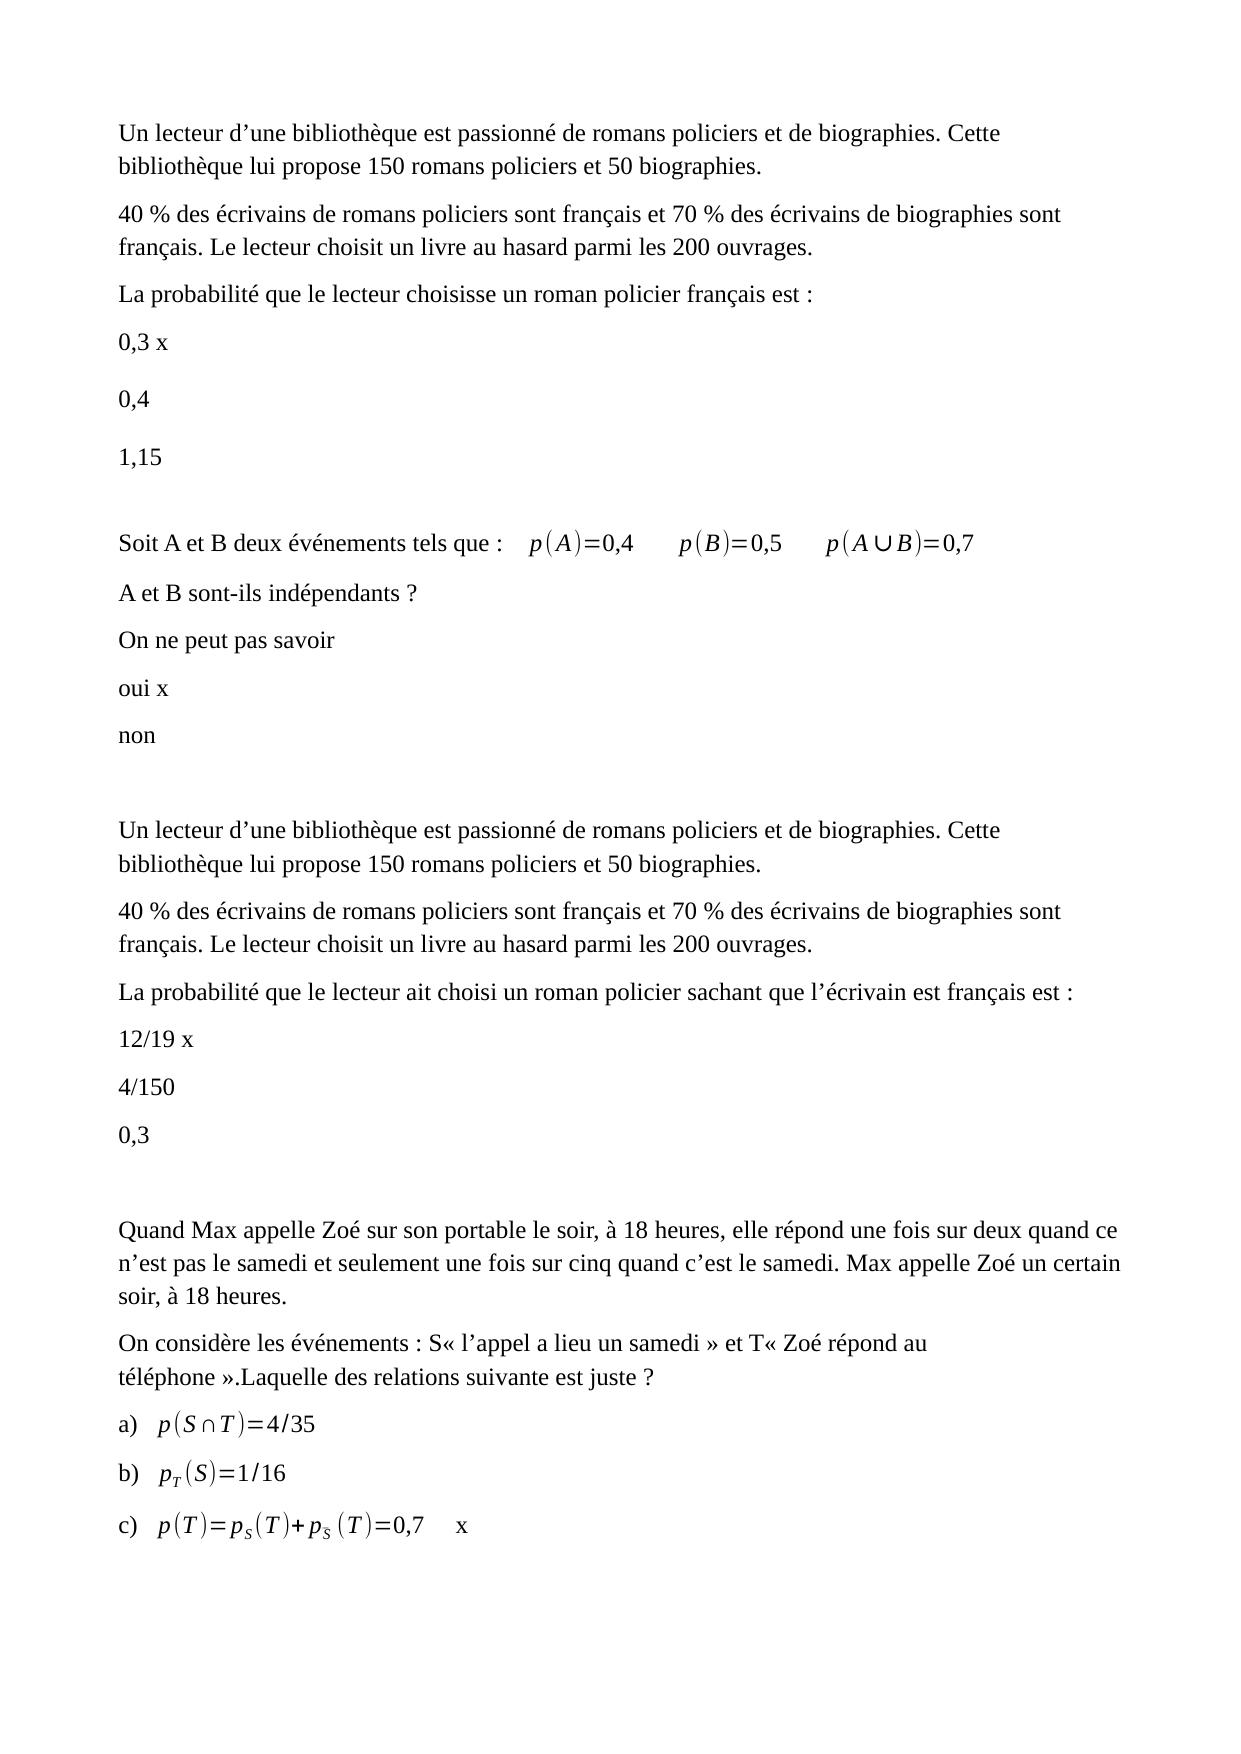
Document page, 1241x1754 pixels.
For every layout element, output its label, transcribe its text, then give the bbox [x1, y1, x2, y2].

text On ne peut pas savoir [118, 625, 1122, 654]
text a) [118, 1409, 1122, 1440]
text 4/150 [118, 1072, 1122, 1101]
text 40 % des écrivains de romans policiers sont français et 70 % des écrivains de biographies sont français. Le lecteur choisit un livre au hasard parmi les 200 ouvrages. [118, 199, 1122, 261]
text 0,4 [118, 384, 1122, 413]
text Soit A et B deux événements tels que : [118, 528, 1122, 559]
text 0,3 [118, 1120, 1122, 1148]
text La probabilité que le lecteur ait choisi un roman policier sachant que l’écrivain est français est : [118, 977, 1122, 1006]
text Un lecteur d’une bibliothèque est passionné de romans policiers et de biographies. Cette bibliothèque lui propose 150 romans policiers et 50 biographies. [118, 118, 1122, 180]
text 40 % des écrivains de romans policiers sont français et 70 % des écrivains de biographies sont français. Le lecteur choisit un livre au hasard parmi les 200 ouvrages. [118, 896, 1122, 958]
text 1,15 [118, 442, 1122, 471]
text 0,3 x [118, 327, 1122, 356]
text b) [118, 1458, 1122, 1491]
text Quand Max appelle Zoé sur son portable le soir, à 18 heures, elle répond une fois sur deux quand ce n’est pas le samedi et seulement une fois sur cinq quand c’est le samedi. Max appelle Zoé un certain soir, à 18 heures. [118, 1215, 1122, 1310]
text non [118, 720, 1122, 749]
text La probabilité que le lecteur choisisse un roman policier français est : [118, 279, 1122, 308]
text 12/19 x [118, 1024, 1122, 1053]
text A et B sont-ils indépendants ? [118, 578, 1122, 606]
text oui x [118, 673, 1122, 702]
text On considère les événements : S« l’appel a lieu un samedi » et T« Zoé répond au téléphone ».Laquelle des relations suivante est juste ? [118, 1328, 1122, 1390]
text c) x [118, 1510, 1122, 1542]
text Un lecteur d’une bibliothèque est passionné de romans policiers et de biographies. Cette bibliothèque lui propose 150 romans policiers et 50 biographies. [118, 816, 1122, 877]
